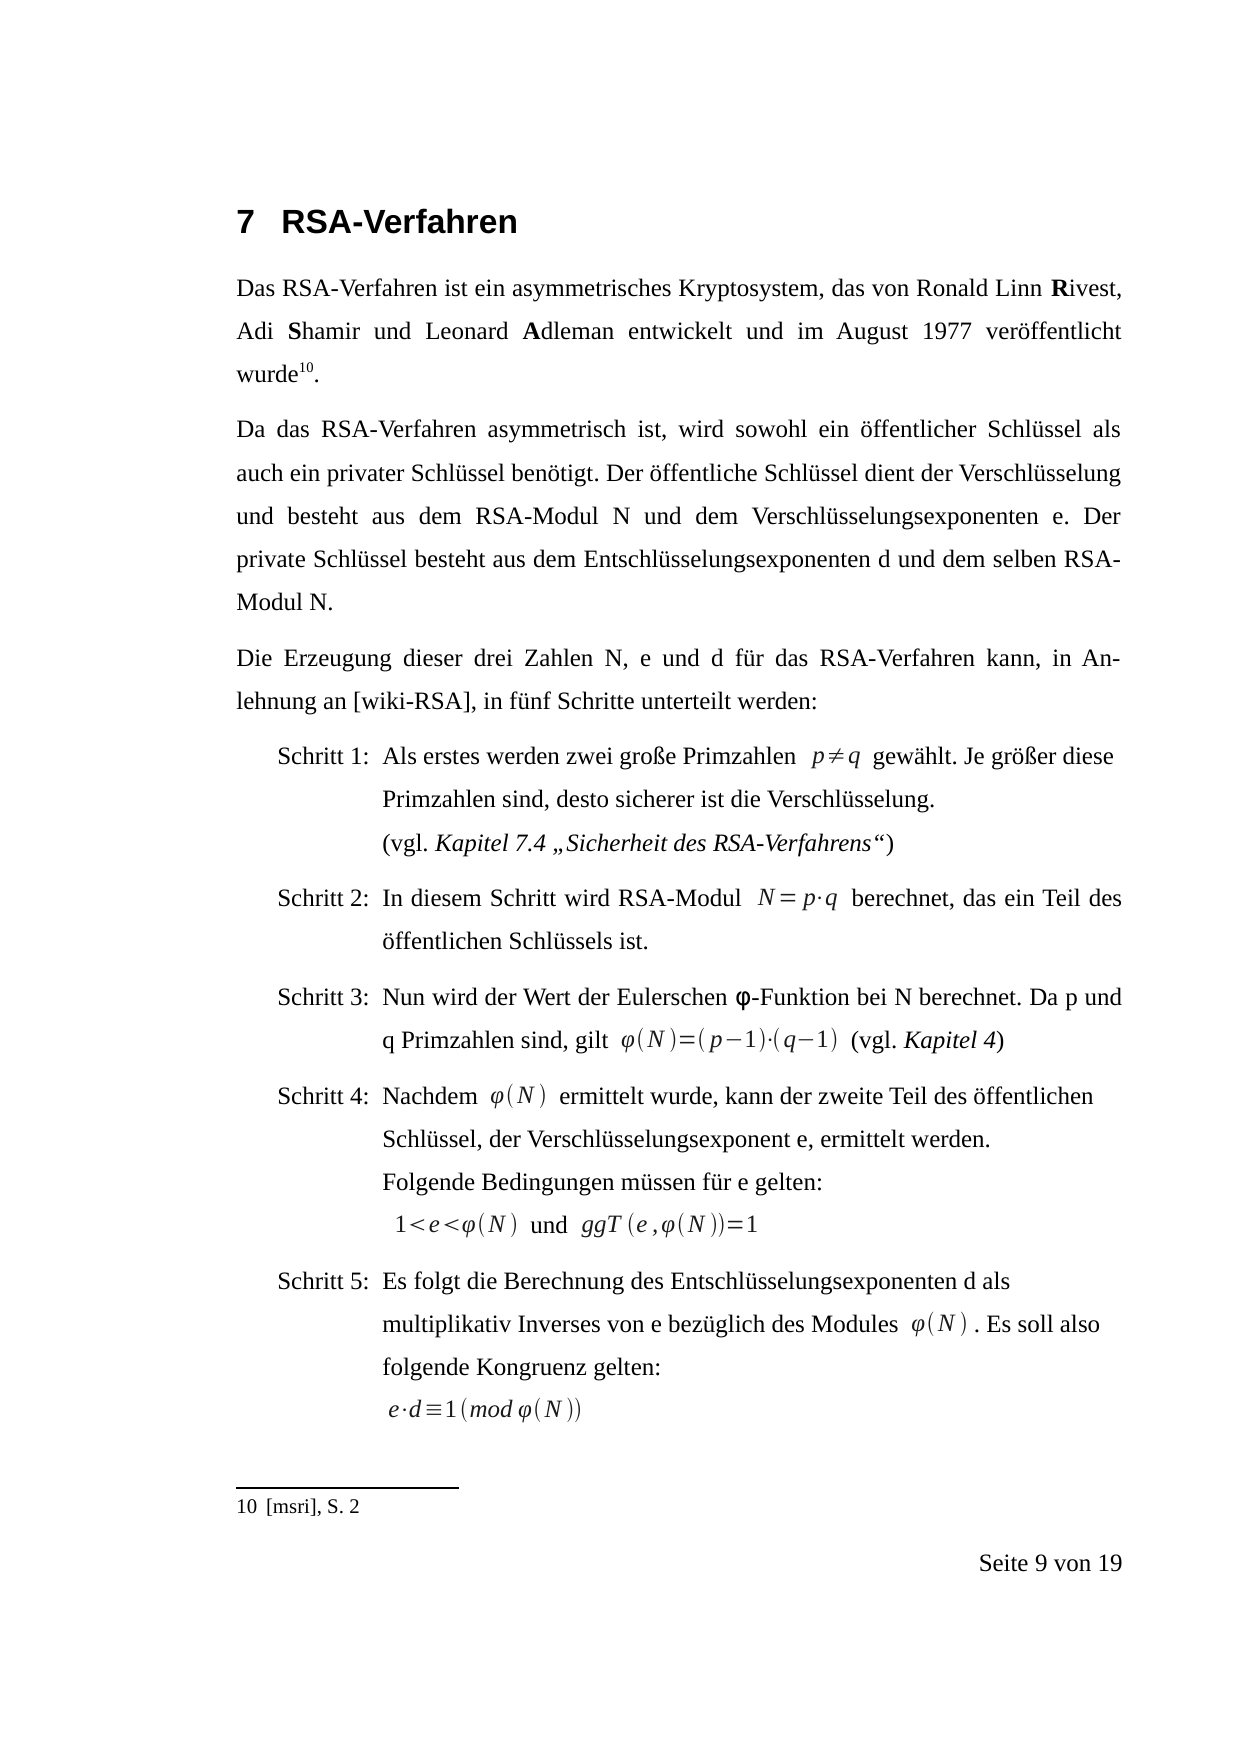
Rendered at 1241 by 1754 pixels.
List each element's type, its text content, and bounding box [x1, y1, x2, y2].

list In diesem Schritt wird RSA-Modul berechnet, das ein Teil des öffentlichen Schlüssels ist. [277, 883, 1122, 955]
list Nachdem ermittelt wurde, kann der zweite Teil des öffentlichen Schlüssel, der Verschlüsselungsexponent e, ermittelt werden. Folgende Bedingungen müssen für e gelten: und [277, 1081, 1122, 1239]
subtitle RSA-Verfahren [236, 202, 1122, 241]
text Da das RSA-Verfahren asymmetrisch ist, wird sowohl ein öffentlicher Schlüssel als auch ein privater Schlüssel benötigt. Der öffentliche Schlüssel dient der Verschlüsselung und besteht aus dem RSA-Modul N und dem Verschlüsselungsexponenten e. Der private Schlüssel besteht aus dem Entschlüsselungsexponenten d und dem selben RSA-Modul N. [236, 414, 1122, 616]
list Als erstes werden zwei große Primzahlen gewählt. Je größer diese Primzahlen sind, desto sicherer ist die Verschlüsselung. (vgl. Kapitel 7.4 „Sicherheit des RSA-Verfahrens“) [277, 741, 1122, 856]
list Nun wird der Wert der Eulerschen φ-Funktion bei N berechnet. Da p und q Primzahlen sind, gilt (vgl. Kapitel 4) [277, 982, 1122, 1054]
text Die Erzeugung dieser drei Zahlen N, e und d für das RSA-Verfahren kann, in An-lehnung an [wiki-RSA], in fünf Schritte unterteilt werden: [236, 643, 1122, 714]
text Das RSA-Verfahren ist ein asymmetrisches Kryptosystem, das von Ronald Linn Rivest, Adi Shamir und Leonard Adleman entwickelt und im August 1977 veröffentlicht wurde. [236, 273, 1122, 388]
text [msri], S. 2 [236, 1494, 1122, 1518]
list Es folgt die Berechnung des Entschlüsselungsexponenten d als multiplikativ Inverses von e bezüglich des Modules . Es soll also folgende Kongruenz gelten: [277, 1266, 1122, 1424]
